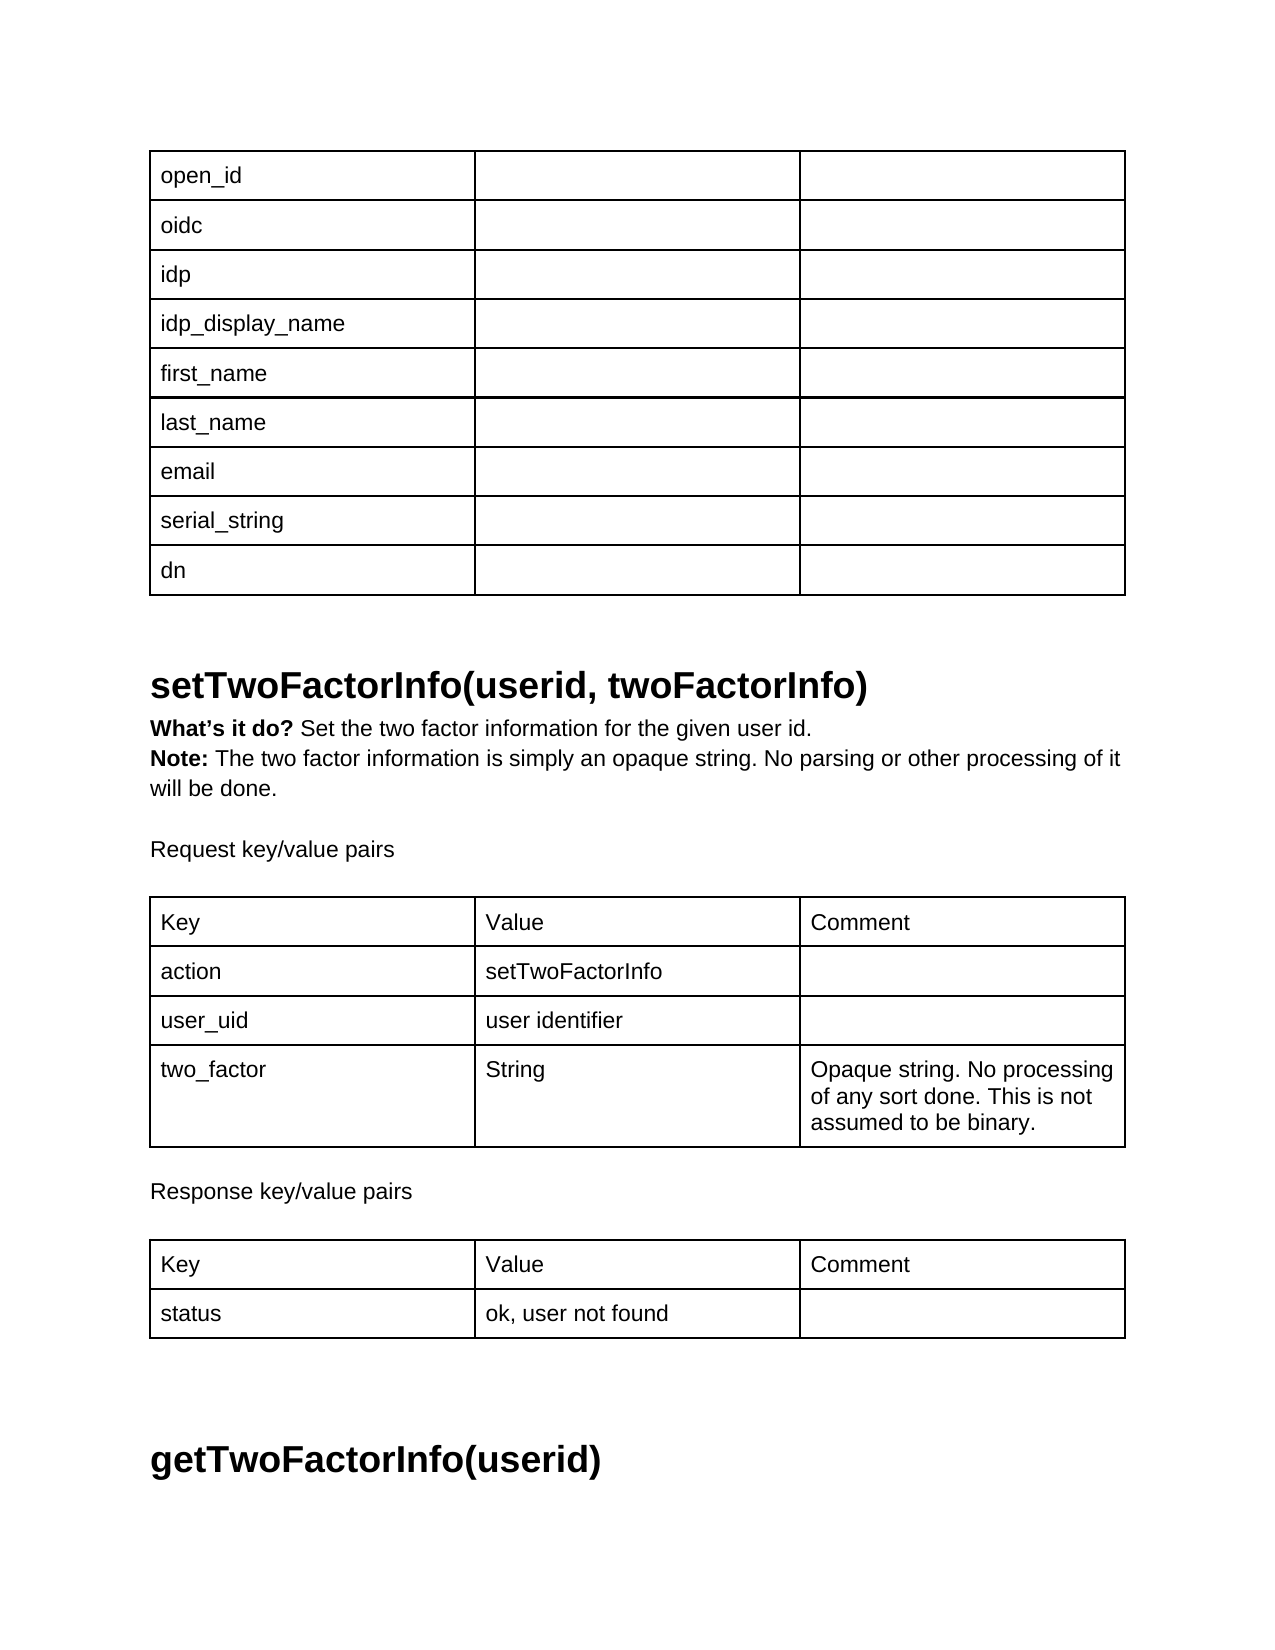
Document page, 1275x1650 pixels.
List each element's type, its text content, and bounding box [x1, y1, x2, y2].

table_header Key [151, 1241, 474, 1288]
table_cell [476, 448, 799, 495]
table_cell dn [151, 546, 474, 593]
table_header Value [476, 1241, 799, 1288]
table_cell [476, 399, 799, 446]
table_cell [801, 349, 1124, 396]
text What’s it do? Set the two factor information for the given user id. [150, 715, 1125, 741]
table_cell [801, 1290, 1124, 1337]
table_cell oidc [151, 201, 474, 248]
table_cell idp [151, 251, 474, 298]
table_cell [801, 251, 1124, 298]
table_cell [476, 349, 799, 396]
table_cell first_name [151, 349, 474, 396]
table_cell String [476, 1046, 799, 1146]
table_cell [476, 497, 799, 544]
text Response key/value pairs [150, 1178, 1125, 1204]
table_cell [476, 152, 799, 199]
subtitle setTwoFactorInfo(userid, twoFactorInfo) [150, 663, 1125, 706]
table_cell [801, 201, 1124, 248]
text Request key/value pairs [150, 836, 1125, 862]
table_header Comment [801, 1241, 1124, 1288]
table_cell [801, 399, 1124, 446]
table_header Value [476, 898, 799, 945]
subtitle getTwoFactorInfo(userid) [150, 1437, 1125, 1480]
table_cell [801, 947, 1124, 994]
table_cell [476, 251, 799, 298]
table_cell last_name [151, 399, 474, 446]
table_cell idp_display_name [151, 300, 474, 347]
table_cell [476, 201, 799, 248]
table_cell [801, 997, 1124, 1044]
table_cell open_id [151, 152, 474, 199]
table_cell two_factor [151, 1046, 474, 1146]
table_cell [801, 152, 1124, 199]
table_cell [801, 300, 1124, 347]
table_cell Opaque string. No processing of any sort done. This is not assumed to be binary. [801, 1046, 1124, 1146]
table_cell ok, user not found [476, 1290, 799, 1337]
table_cell [476, 300, 799, 347]
table_cell action [151, 947, 474, 994]
table_cell [801, 546, 1124, 593]
table_cell setTwoFactorInfo [476, 947, 799, 994]
table_cell user identifier [476, 997, 799, 1044]
table_cell user_uid [151, 997, 474, 1044]
table_header Comment [801, 898, 1124, 945]
table_cell [476, 546, 799, 593]
table_cell email [151, 448, 474, 495]
table_cell [801, 497, 1124, 544]
table_header Key [151, 898, 474, 945]
table_cell status [151, 1290, 474, 1337]
table_cell serial_string [151, 497, 474, 544]
table_cell [801, 448, 1124, 495]
text Note: The two factor information is simply an opaque string. No parsing or other processing of it will be done. [150, 745, 1125, 801]
